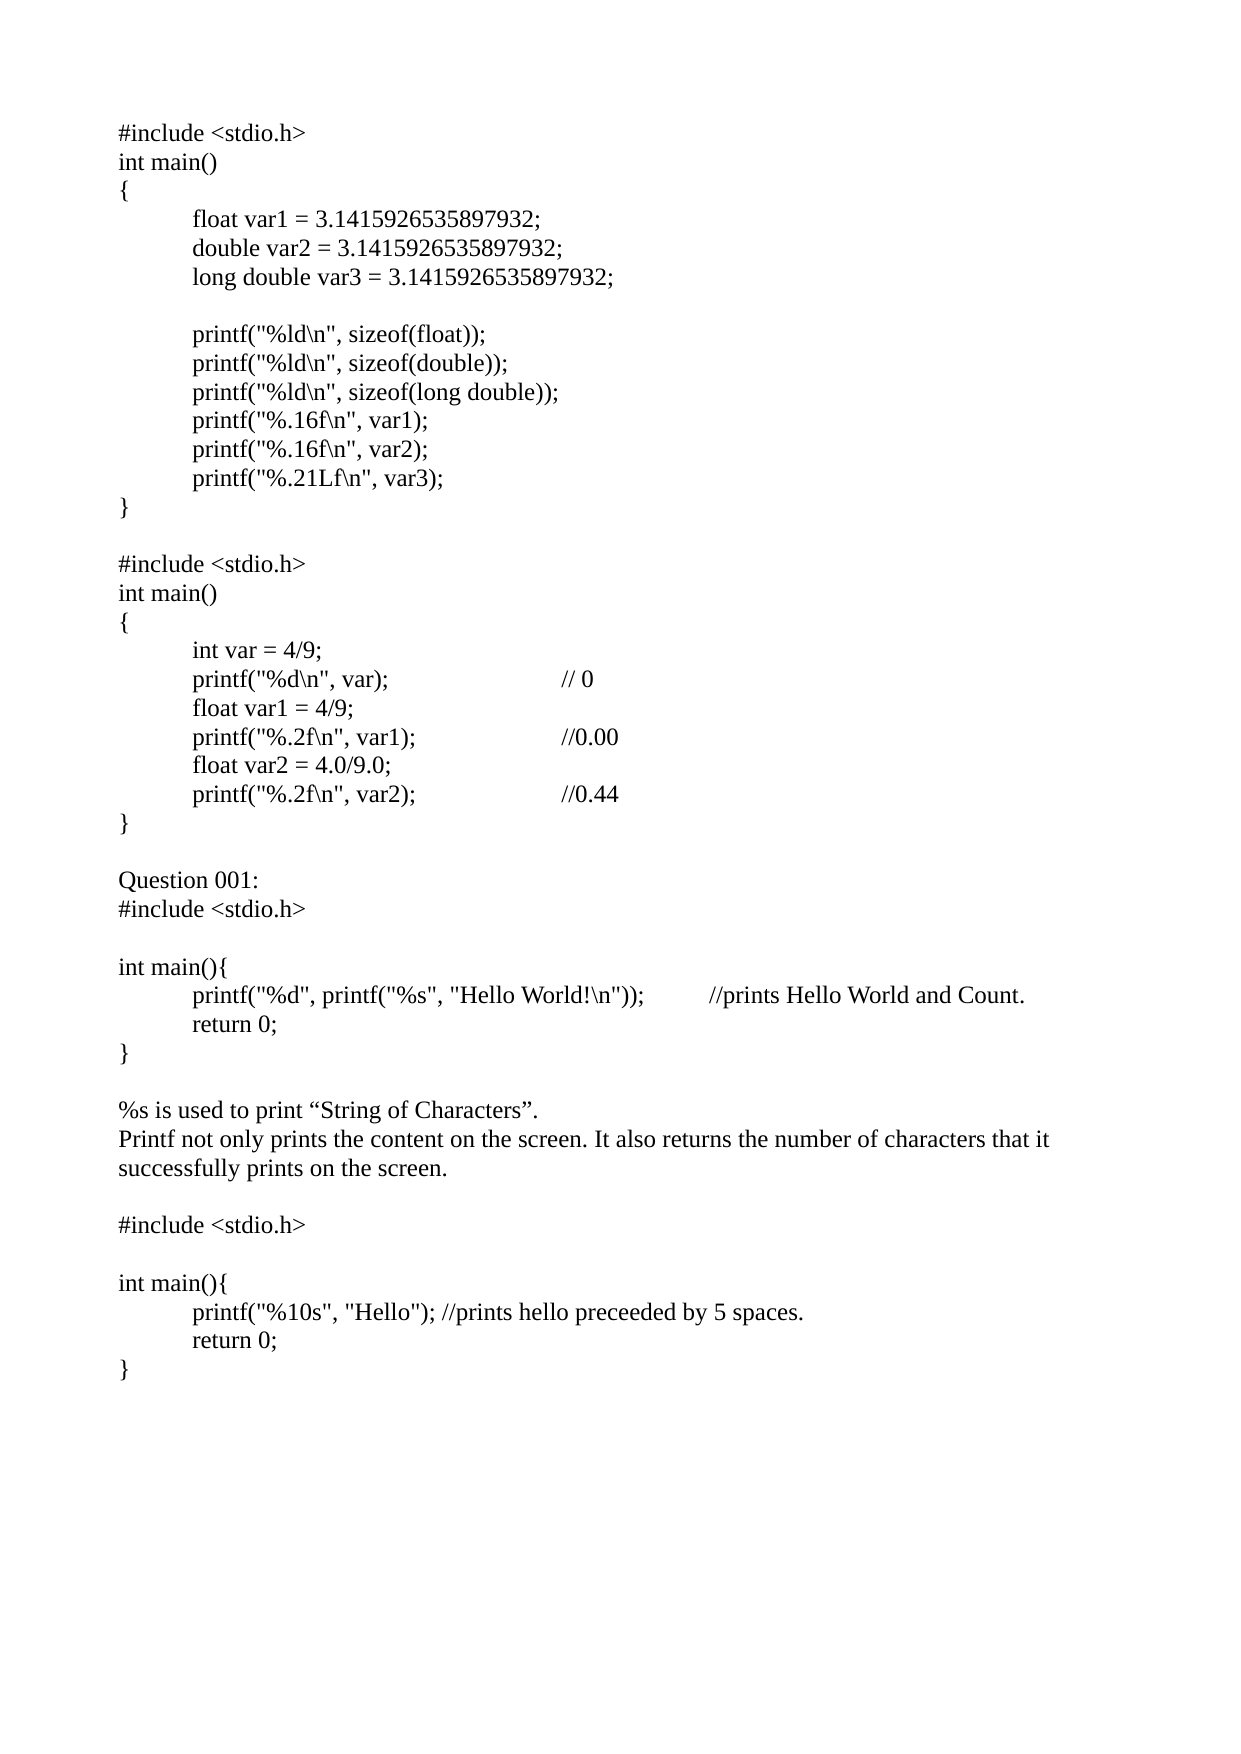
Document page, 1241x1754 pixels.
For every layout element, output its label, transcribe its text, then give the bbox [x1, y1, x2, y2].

text double var2 = 3.1415926535897932; [118, 233, 1122, 262]
text printf("%d\n", var); // 0 [118, 664, 1122, 693]
text #include <stdio.h> [118, 1211, 1122, 1239]
text int main() [118, 578, 1122, 607]
text printf("%ld\n", sizeof(long double)); [118, 377, 1122, 406]
text printf("%.2f\n", var2); //0.44 [118, 779, 1122, 808]
text printf("%ld\n", sizeof(float)); [118, 319, 1122, 348]
text return 0; [118, 1326, 1122, 1354]
text int var = 4/9; [118, 636, 1122, 664]
text printf("%d", printf("%s", "Hello World!\n")); //prints Hello World and Count. [118, 981, 1122, 1009]
text printf("%.2f\n", var1); //0.00 [118, 722, 1122, 751]
text } [118, 1038, 1122, 1067]
text printf("%10s", "Hello"); //prints hello preceeded by 5 spaces. [118, 1297, 1122, 1326]
text int main(){ [118, 952, 1122, 981]
text int main() [118, 147, 1122, 176]
text %s is used to print “String of Characters”. [118, 1096, 1122, 1124]
text Printf not only prints the content on the screen. It also returns the number of characters that it successfully prints on the screen. [118, 1124, 1122, 1182]
text printf("%.16f\n", var2); [118, 434, 1122, 463]
text printf("%ld\n", sizeof(double)); [118, 348, 1122, 377]
text printf("%.16f\n", var1); [118, 406, 1122, 434]
text float var2 = 4.0/9.0; [118, 751, 1122, 779]
text { [118, 176, 1122, 204]
text } [118, 808, 1122, 837]
text return 0; [118, 1009, 1122, 1038]
text #include <stdio.h> [118, 894, 1122, 923]
text #include <stdio.h> [118, 118, 1122, 147]
text float var1 = 4/9; [118, 693, 1122, 722]
text Question 001: [118, 866, 1122, 894]
text #include <stdio.h> [118, 549, 1122, 578]
text int main(){ [118, 1268, 1122, 1297]
text { [118, 607, 1122, 636]
text printf("%.21Lf\n", var3); [118, 463, 1122, 492]
text } [118, 1354, 1122, 1383]
text } [118, 492, 1122, 521]
text long double var3 = 3.1415926535897932; [118, 262, 1122, 291]
text float var1 = 3.1415926535897932; [118, 204, 1122, 233]
